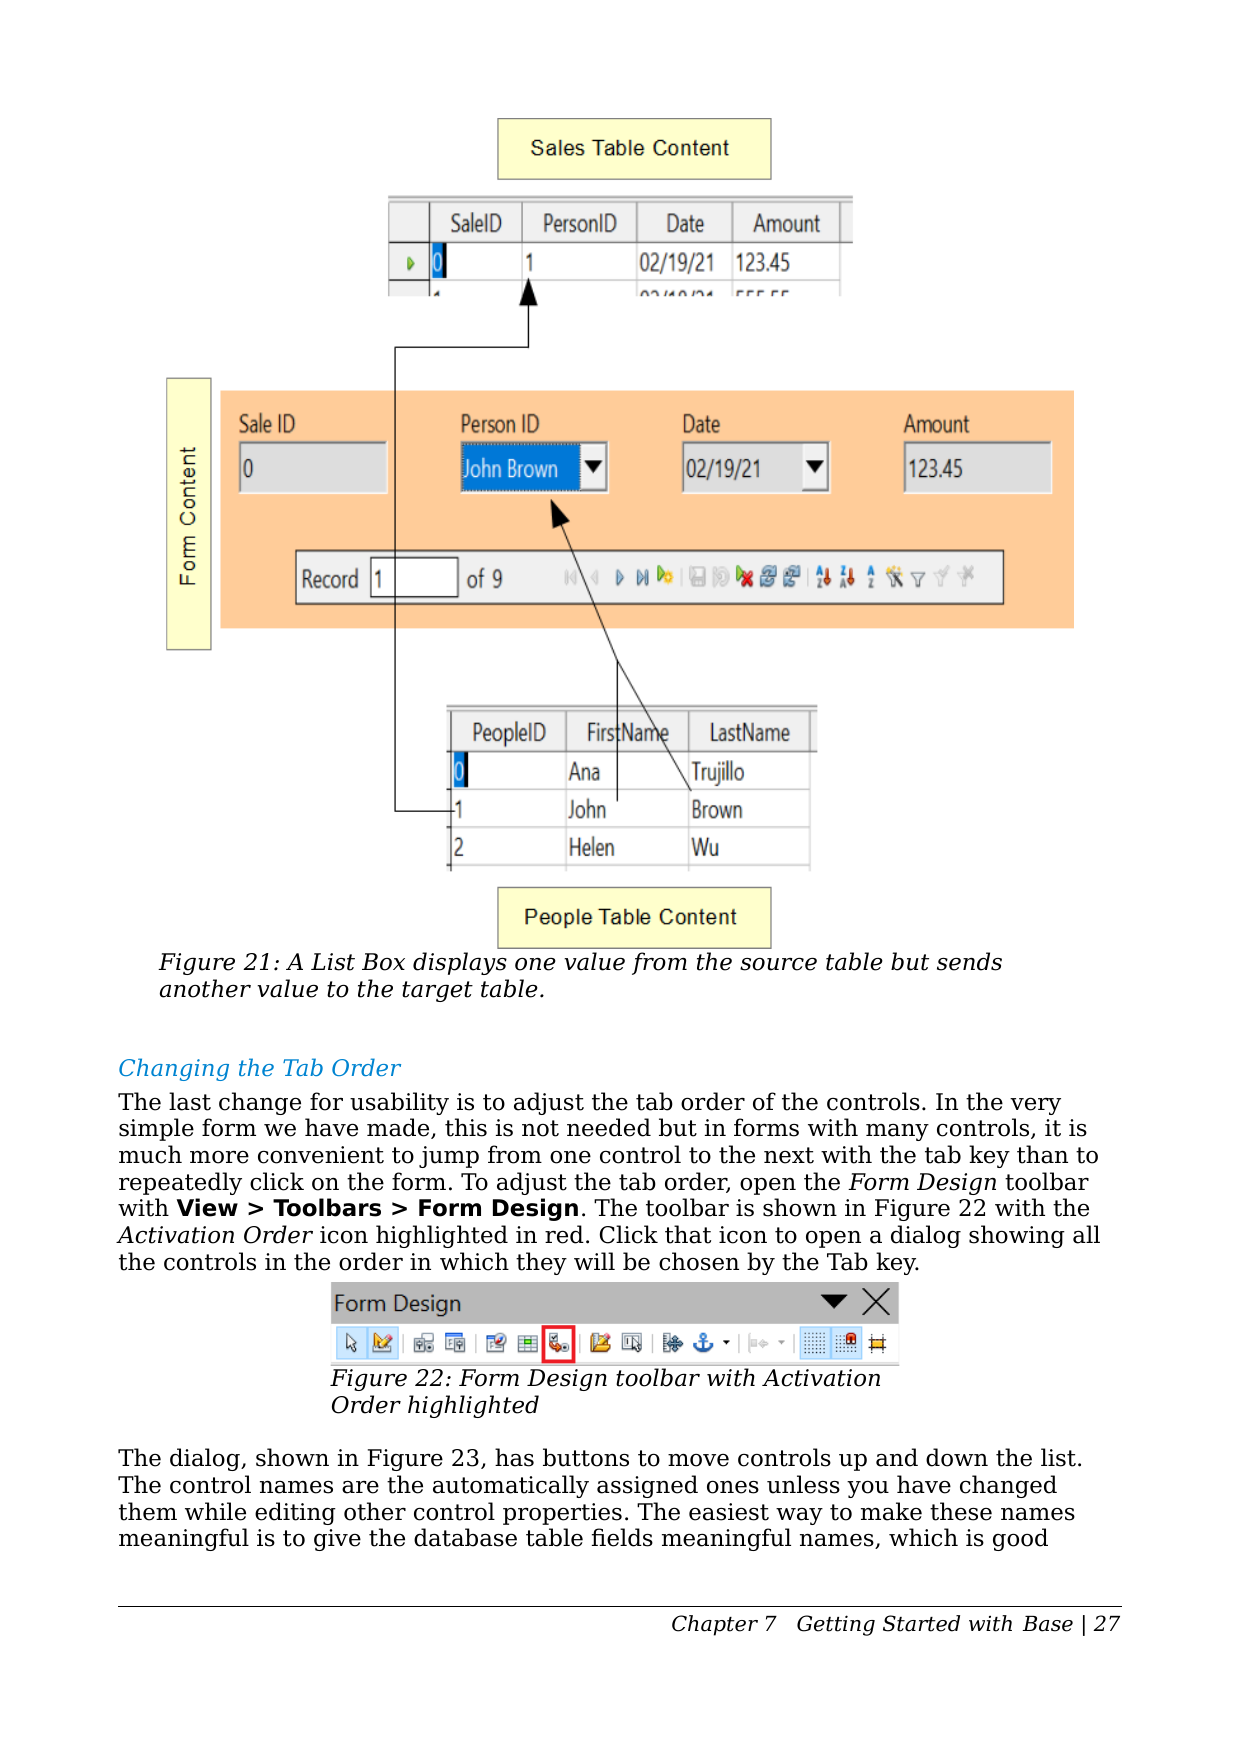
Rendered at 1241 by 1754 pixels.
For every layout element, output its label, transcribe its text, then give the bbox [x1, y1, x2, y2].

picture [330, 1282, 900, 1366]
text Figure 21: A List Box displays one value from the source table but sends another value to the target table. [159, 118, 1081, 1002]
subtitle Changing the Tab Order [118, 1056, 1122, 1082]
text The dialog, shown in Figure 23, has buttons to move controls up and down the list. The control names are the automatically assigned ones unless you have changed them while editing other control properties. The easiest way to make these names meaningful is to give the database table fields meaningful names, which is good [118, 1445, 1122, 1552]
text The last change for usability is to adjust the tab order of the controls. In the very simple form we have made, this is not needed but in forms with many controls, it is much more convenient to jump from one control to the next with the tab key than to repeatedly click on the form. To adjust the tab order, open the Form Design toolbar with View > Toolbars > Form Design. The toolbar is shown in Figure 22 with the Activation Order icon highlighted in red. Click that icon to open a dialog showing all the controls in the order in which they will be chosen by the Tab key. [118, 1089, 1122, 1275]
text Figure 22: Form Design toolbar with Activation Order highlighted [331, 1366, 899, 1419]
picture [166, 118, 1074, 949]
